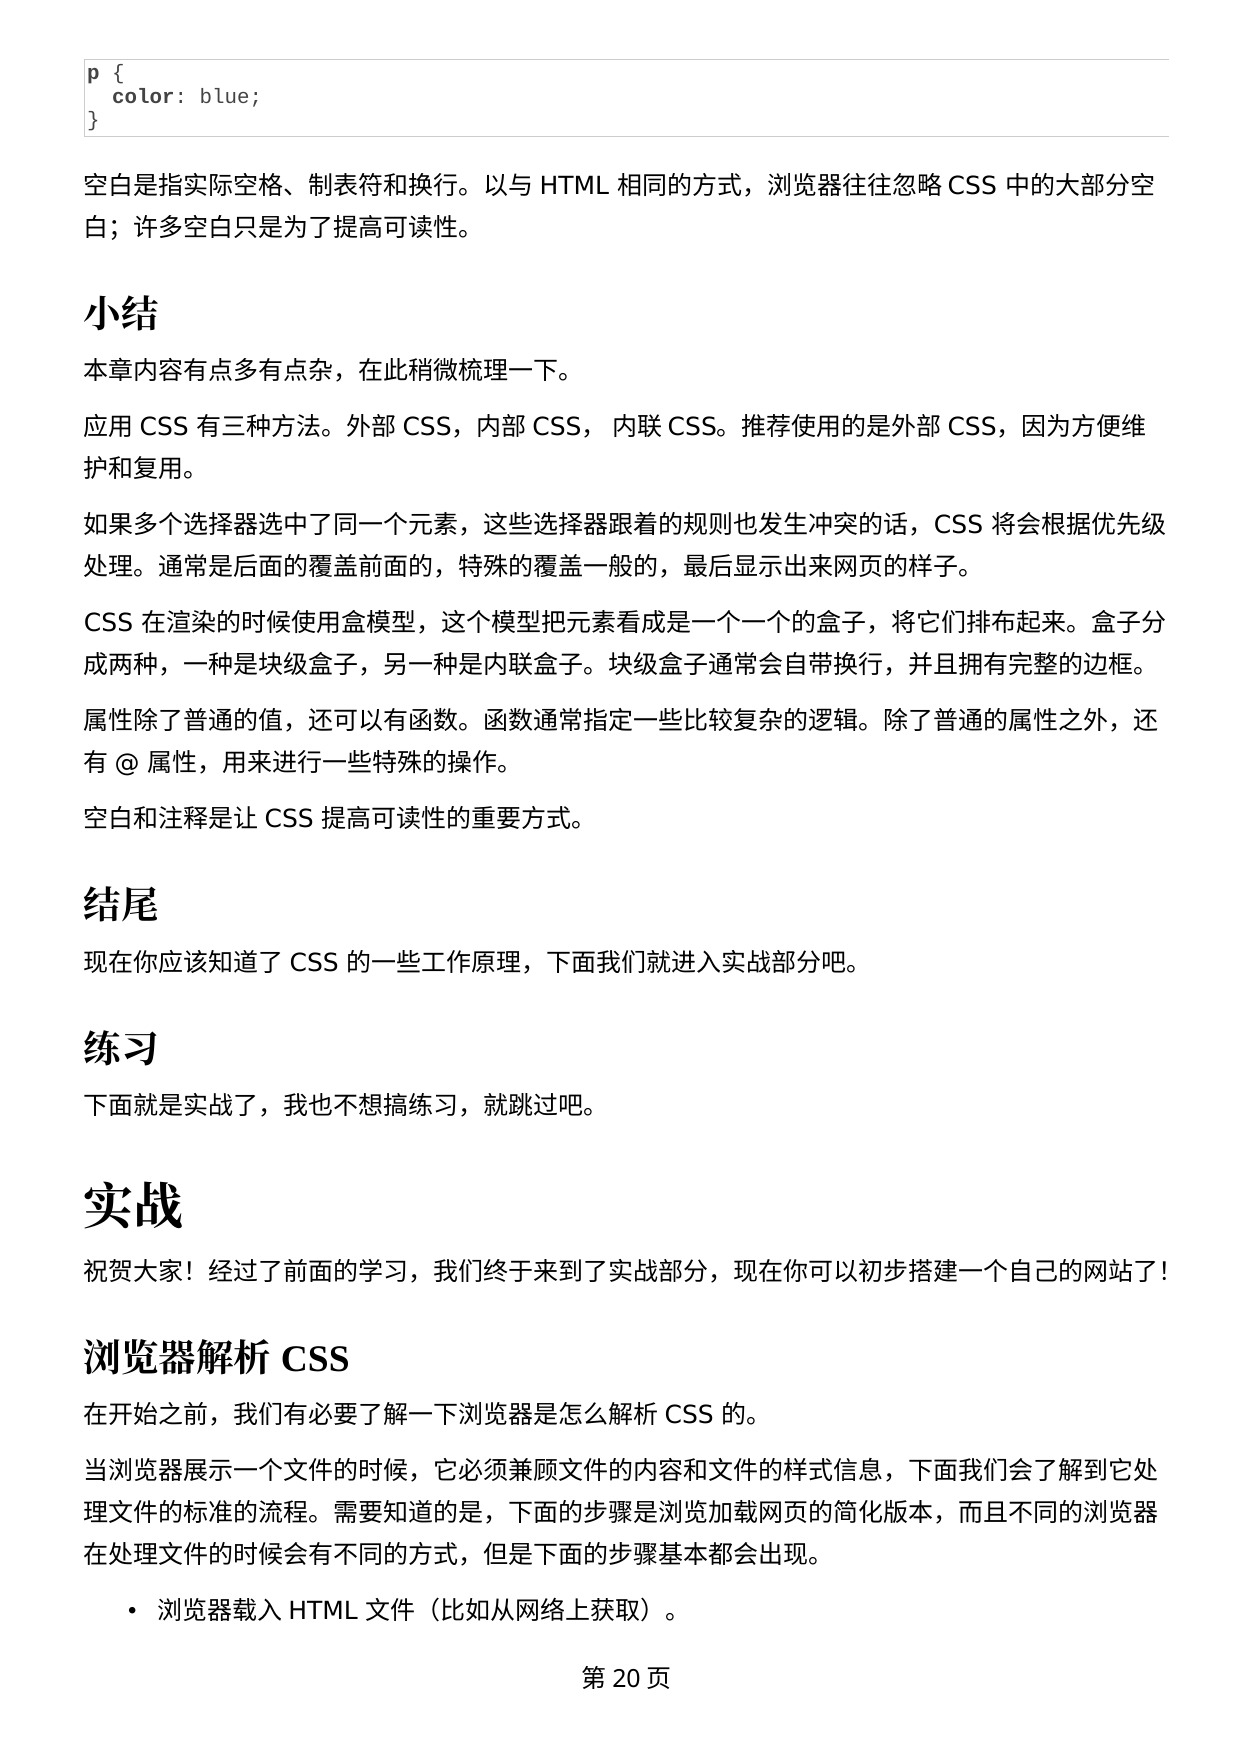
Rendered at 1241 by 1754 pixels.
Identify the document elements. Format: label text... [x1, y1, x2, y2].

text 在开始之前，我们有必要了解一下浏览器是怎么解析 CSS 的。 [84, 1394, 1169, 1431]
text color: blue; [85, 83, 1169, 106]
subtitle 练习 [84, 1019, 1169, 1073]
text 本章内容有点多有点杂，在此稍微梳理一下。 [84, 351, 1169, 387]
text } [85, 106, 1169, 136]
text 如果多个选择器选中了同一个元素，这些选择器跟着的规则也发生冲突的话，CSS 将会根据优先级处理。通常是后面的覆盖前面的，特殊的覆盖一般的，最后显示出来网页的样子。 [84, 505, 1169, 583]
subtitle 小结 [84, 284, 1169, 338]
text 空白和注释是让 CSS 提高可读性的重要方式。 [84, 798, 1169, 835]
text CSS 在渲染的时候使用盒模型，这个模型把元素看成是一个一个的盒子，将它们排布起来。盒子分成两种，一种是块级盒子，另一种是内联盒子。块级盒子通常会自带换行，并且拥有完整的边框。 [84, 603, 1169, 681]
text p { [85, 60, 1169, 83]
text 空白是指实际空格、制表符和换行。以与 HTML 相同的方式，浏览器往往忽略 CSS 中的大部分空白；许多空白只是为了提高可读性。 [84, 166, 1169, 243]
subtitle 实战 [84, 1167, 1169, 1238]
subtitle 结尾 [84, 876, 1169, 929]
list 浏览器载入 HTML 文件（比如从网络上获取）。 [128, 1590, 1169, 1627]
text 当浏览器展示一个文件的时候，它必须兼顾文件的内容和文件的样式信息，下面我们会了解到它处理文件的标准的流程。需要知道的是，下面的步骤是浏览加载网页的简化版本，而且不同的浏览器在处理文件的时候会有不同的方式，但是下面的步骤基本都会出现。 [84, 1451, 1169, 1570]
text 现在你应该知道了 CSS 的一些工作原理，下面我们就进入实战部分吧。 [84, 942, 1169, 978]
text 应用 CSS 有三种方法。外部 CSS，内部 CSS， 内联 CSS。推荐使用的是外部 CSS，因为方便维护和复用。 [84, 407, 1169, 485]
text 下面就是实战了，我也不想搞练习，就跳过吧。 [84, 1085, 1169, 1122]
subtitle 浏览器解析 CSS [84, 1328, 1169, 1382]
text 祝贺大家！经过了前面的学习，我们终于来到了实战部分，现在你可以初步搭建一个自己的网站了！ [84, 1251, 1169, 1287]
text 属性除了普通的值，还可以有函数。函数通常指定一些比较复杂的逻辑。除了普通的属性之外，还有 @ 属性，用来进行一些特殊的操作。 [84, 701, 1169, 778]
